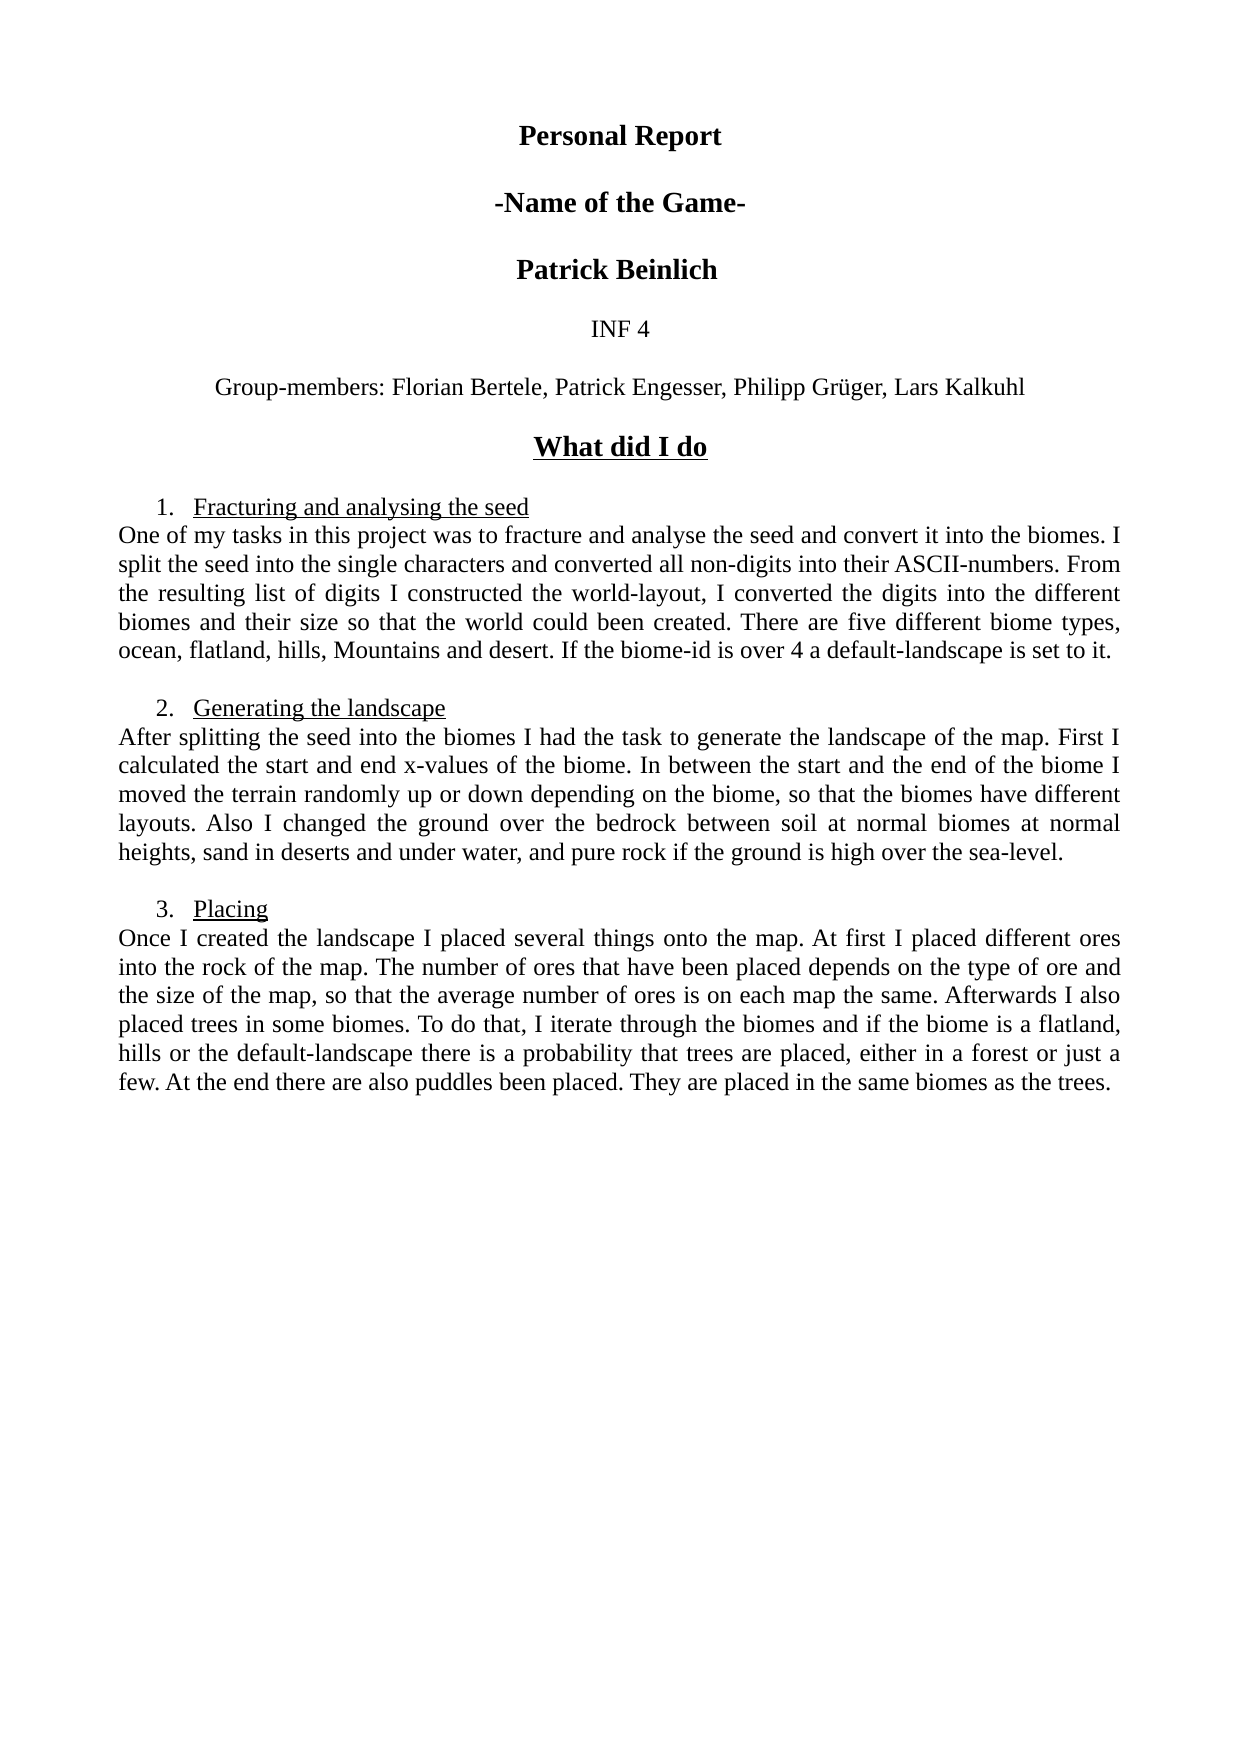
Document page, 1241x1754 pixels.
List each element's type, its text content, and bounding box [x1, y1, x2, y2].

text INF 4 [118, 314, 1122, 343]
text One of my tasks in this project was to fracture and analyse the seed and convert it into the biomes. I split the seed into the single characters and converted all non-digits into their ASCII-numbers. From the resulting list of digits I constructed the world-layout, I converted the digits into the different biomes and their size so that the world could been created. There are five different biome types, ocean, flatland, hills, Mountains and desert. If the biome-id is over 4 a default-landscape is set to it. [118, 521, 1122, 664]
text Once I created the landscape I placed several things onto the map. At first I placed different ores into the rock of the map. The number of ores that have been placed depends on the type of ore and the size of the map, so that the average number of ores is on each map the same. Afterwards I also placed trees in some biomes. To do that, I iterate through the biomes and if the biome is a flatland, hills or the default-landscape there is a probability that trees are placed, either in a forest or just a few. At the end there are also puddles been placed. They are placed in the same biomes as the trees. [118, 923, 1122, 1096]
text Personal Report [118, 118, 1122, 152]
text What did I do [118, 429, 1122, 463]
text Group-members: Florian Bertele, Patrick Engesser, Philipp Grüger, Lars Kalkuhl [118, 372, 1122, 401]
text After splitting the seed into the biomes I had the task to generate the landscape of the map. First I calculated the start and end x-values of the biome. In between the start and the end of the biome I moved the terrain randomly up or down depending on the biome, so that the biomes have different layouts. Also I changed the ground over the bedrock between soil at normal biomes at normal heights, sand in deserts and under water, and pure rock if the ground is high over the sea-level. [118, 722, 1122, 866]
text Patrick Beinlich [118, 252, 1122, 286]
list Placing [156, 894, 1122, 923]
text -Name of the Game- [118, 185, 1122, 219]
list Generating the landscape [156, 693, 1122, 722]
list Fracturing and analysing the seed [156, 492, 1122, 521]
